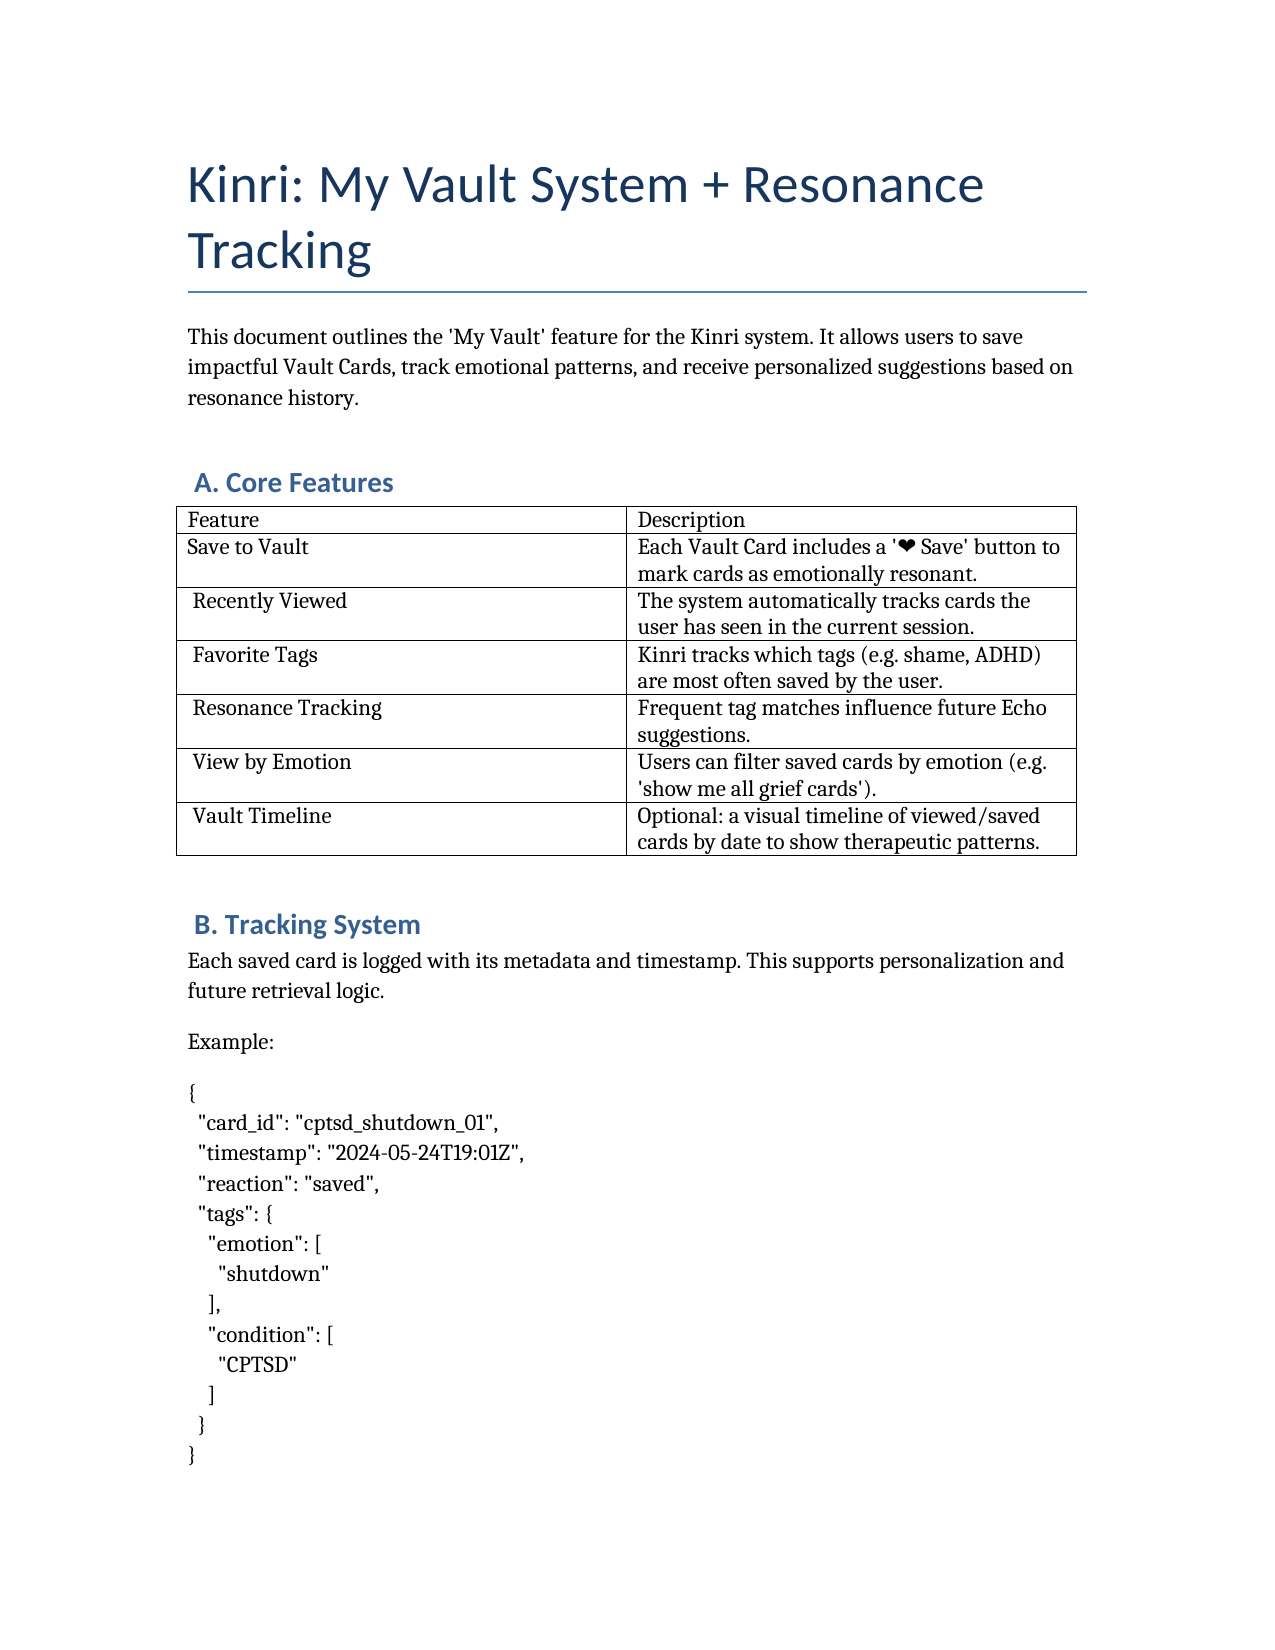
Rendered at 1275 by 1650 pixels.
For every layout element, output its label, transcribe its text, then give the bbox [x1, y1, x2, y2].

table_header Feature [177, 507, 626, 533]
table_cell Save to Vault [177, 534, 626, 587]
table_cell View by Emotion [177, 749, 626, 802]
subtitle A. Core Features [187, 464, 1087, 500]
table_cell Each Vault Card includes a '❤️ Save' button to mark cards as emotionally resonant. [627, 534, 1076, 587]
table_cell Recently Viewed [177, 588, 626, 640]
table_cell Favorite Tags [177, 641, 626, 694]
table_cell Resonance Tracking [177, 695, 626, 748]
text This document outlines the 'My Vault' feature for the Kinri system. It allows users to save impactful Vault Cards, track emotional patterns, and receive personalized suggestions based on resonance history. [187, 324, 1087, 411]
table_cell Vault Timeline [177, 803, 626, 855]
text { "card_id": "cptsd_shutdown_01", "timestamp": "2024-05-24T19:01Z", "reaction": "saved", "tags": { "emotion": [ "shutdown" ], "condition": [ "CPTSD" ] } } [187, 1080, 1087, 1468]
table_cell Kinri tracks which tags (e.g. shame, ADHD) are most often saved by the user. [627, 641, 1076, 694]
table_cell The system automatically tracks cards the user has seen in the current session. [627, 588, 1076, 640]
table_header Description [627, 507, 1076, 533]
text Example: [187, 1029, 1087, 1055]
text Each saved card is logged with its metadata and timestamp. This supports personalization and future retrieval logic. [187, 947, 1087, 1004]
table_cell Frequent tag matches influence future Echo suggestions. [627, 695, 1076, 748]
table_cell Users can filter saved cards by emotion (e.g. 'show me all grief cards'). [627, 749, 1076, 802]
title Kinri: My Vault System + Resonance Tracking [187, 150, 1087, 293]
subtitle B. Tracking System [187, 906, 1087, 942]
table_cell Optional: a visual timeline of viewed/saved cards by date to show therapeutic patterns. [627, 803, 1076, 855]
